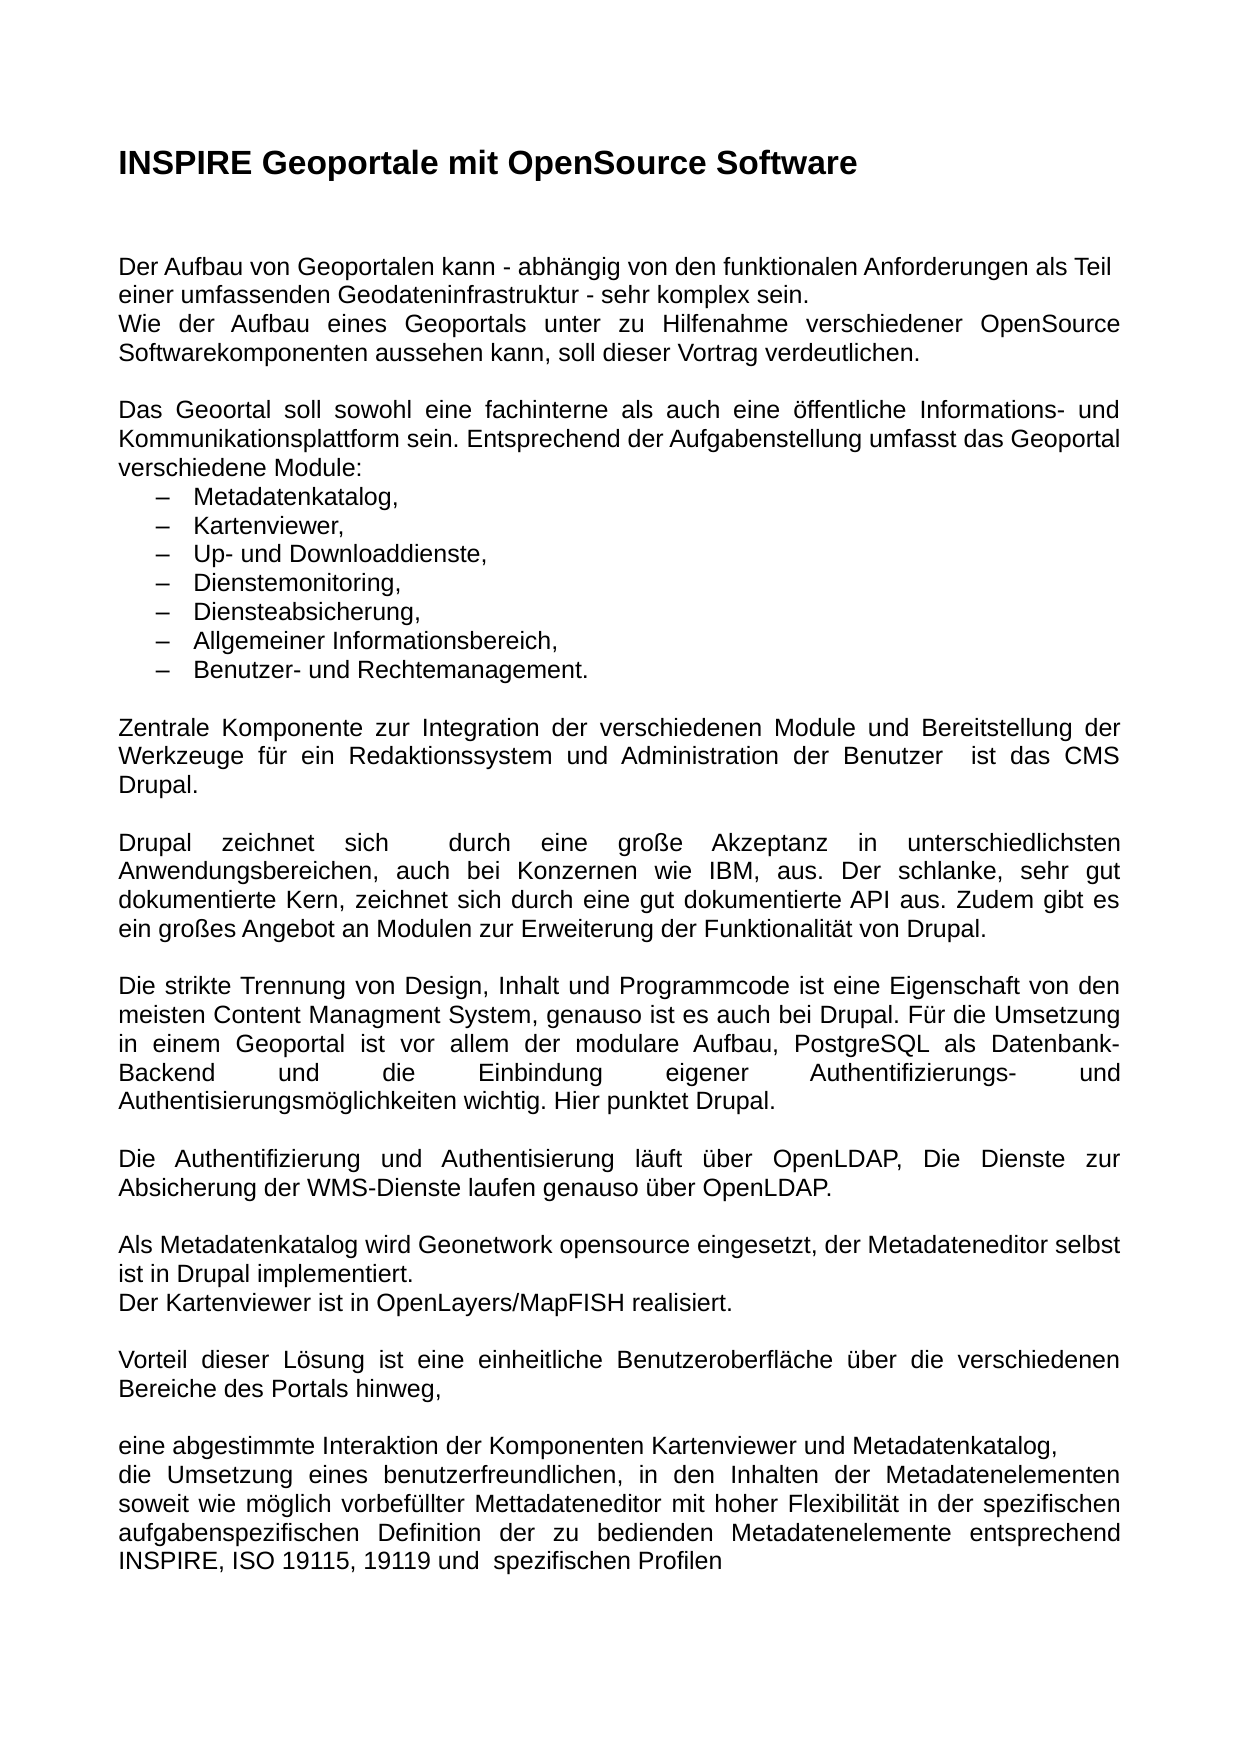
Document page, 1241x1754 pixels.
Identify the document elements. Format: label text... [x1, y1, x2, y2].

list Diensteabsicherung, [156, 597, 1122, 626]
text Die strikte Trennung von Design, Inhalt und Programmcode ist eine Eigenschaft von den meisten Content Managment System, genauso ist es auch bei Drupal. Für die Umsetzung in einem Geoportal ist vor allem der modulare Aufbau, PostgreSQL als Datenbank-Backend und die Einbindung eigener Authentifizierungs- und Authentisierungsmöglichkeiten wichtig. Hier punktet Drupal. [118, 971, 1122, 1115]
list Metadatenkatalog, [156, 482, 1122, 511]
list Kartenviewer, [156, 511, 1122, 539]
text Der Aufbau von Geoportalen kann - abhängig von den funktionalen Anforderungen als Teil einer umfassenden Geodateninfrastruktur - sehr komplex sein. [118, 252, 1122, 309]
text Zentrale Komponente zur Integration der verschiedenen Module und Bereitstellung der Werkzeuge für ein Redaktionssystem und Administration der Benutzer ist das CMS Drupal. [118, 712, 1122, 799]
list Benutzer- und Rechtemanagement. [156, 655, 1122, 684]
text eine abgestimmte Interaktion der Komponenten Kartenviewer und Metadatenkatalog, [118, 1431, 1122, 1460]
text Das Geoortal soll sowohl eine fachinterne als auch eine öffentliche Informations- und Kommunikationsplattform sein. Entsprechend der Aufgabenstellung umfasst das Geoportal verschiedene Module: [118, 396, 1122, 482]
subtitle INSPIRE Geoportale mit OpenSource Software [118, 143, 1122, 182]
text Wie der Aufbau eines Geoportals unter zu Hilfenahme verschiedener OpenSource Softwarekomponenten aussehen kann, soll dieser Vortrag verdeutlichen. [118, 309, 1122, 367]
text Drupal zeichnet sich durch eine große Akzeptanz in unterschiedlichsten Anwendungsbereichen, auch bei Konzernen wie IBM, aus. Der schlanke, sehr gut dokumentierte Kern, zeichnet sich durch eine gut dokumentierte API aus. Zudem gibt es ein großes Angebot an Modulen zur Erweiterung der Funktionalität von Drupal. [118, 827, 1122, 942]
list Allgemeiner Informationsbereich, [156, 626, 1122, 655]
text Als Metadatenkatalog wird Geonetwork opensource eingesetzt, der Metadateneditor selbst ist in Drupal implementiert. [118, 1230, 1122, 1287]
text Der Kartenviewer ist in OpenLayers/MapFISH realisiert. [118, 1287, 1122, 1316]
text Die Authentifizierung und Authentisierung läuft über OpenLDAP, Die Dienste zur Absicherung der WMS-Dienste laufen genauso über OpenLDAP. [118, 1144, 1122, 1201]
text Vorteil dieser Lösung ist eine einheitliche Benutzeroberfläche über die verschiedenen Bereiche des Portals hinweg, [118, 1345, 1122, 1402]
list Dienstemonitoring, [156, 568, 1122, 597]
list Up- und Downloaddienste, [156, 539, 1122, 568]
text die Umsetzung eines benutzerfreundlichen, in den Inhalten der Metadatenelementen soweit wie möglich vorbefüllter Mettadateneditor mit hoher Flexibilität in der spezifischen aufgabenspezifischen Definition der zu bedienden Metadatenelemente entsprechend INSPIRE, ISO 19115, 19119 und spezifischen Profilen [118, 1460, 1122, 1575]
